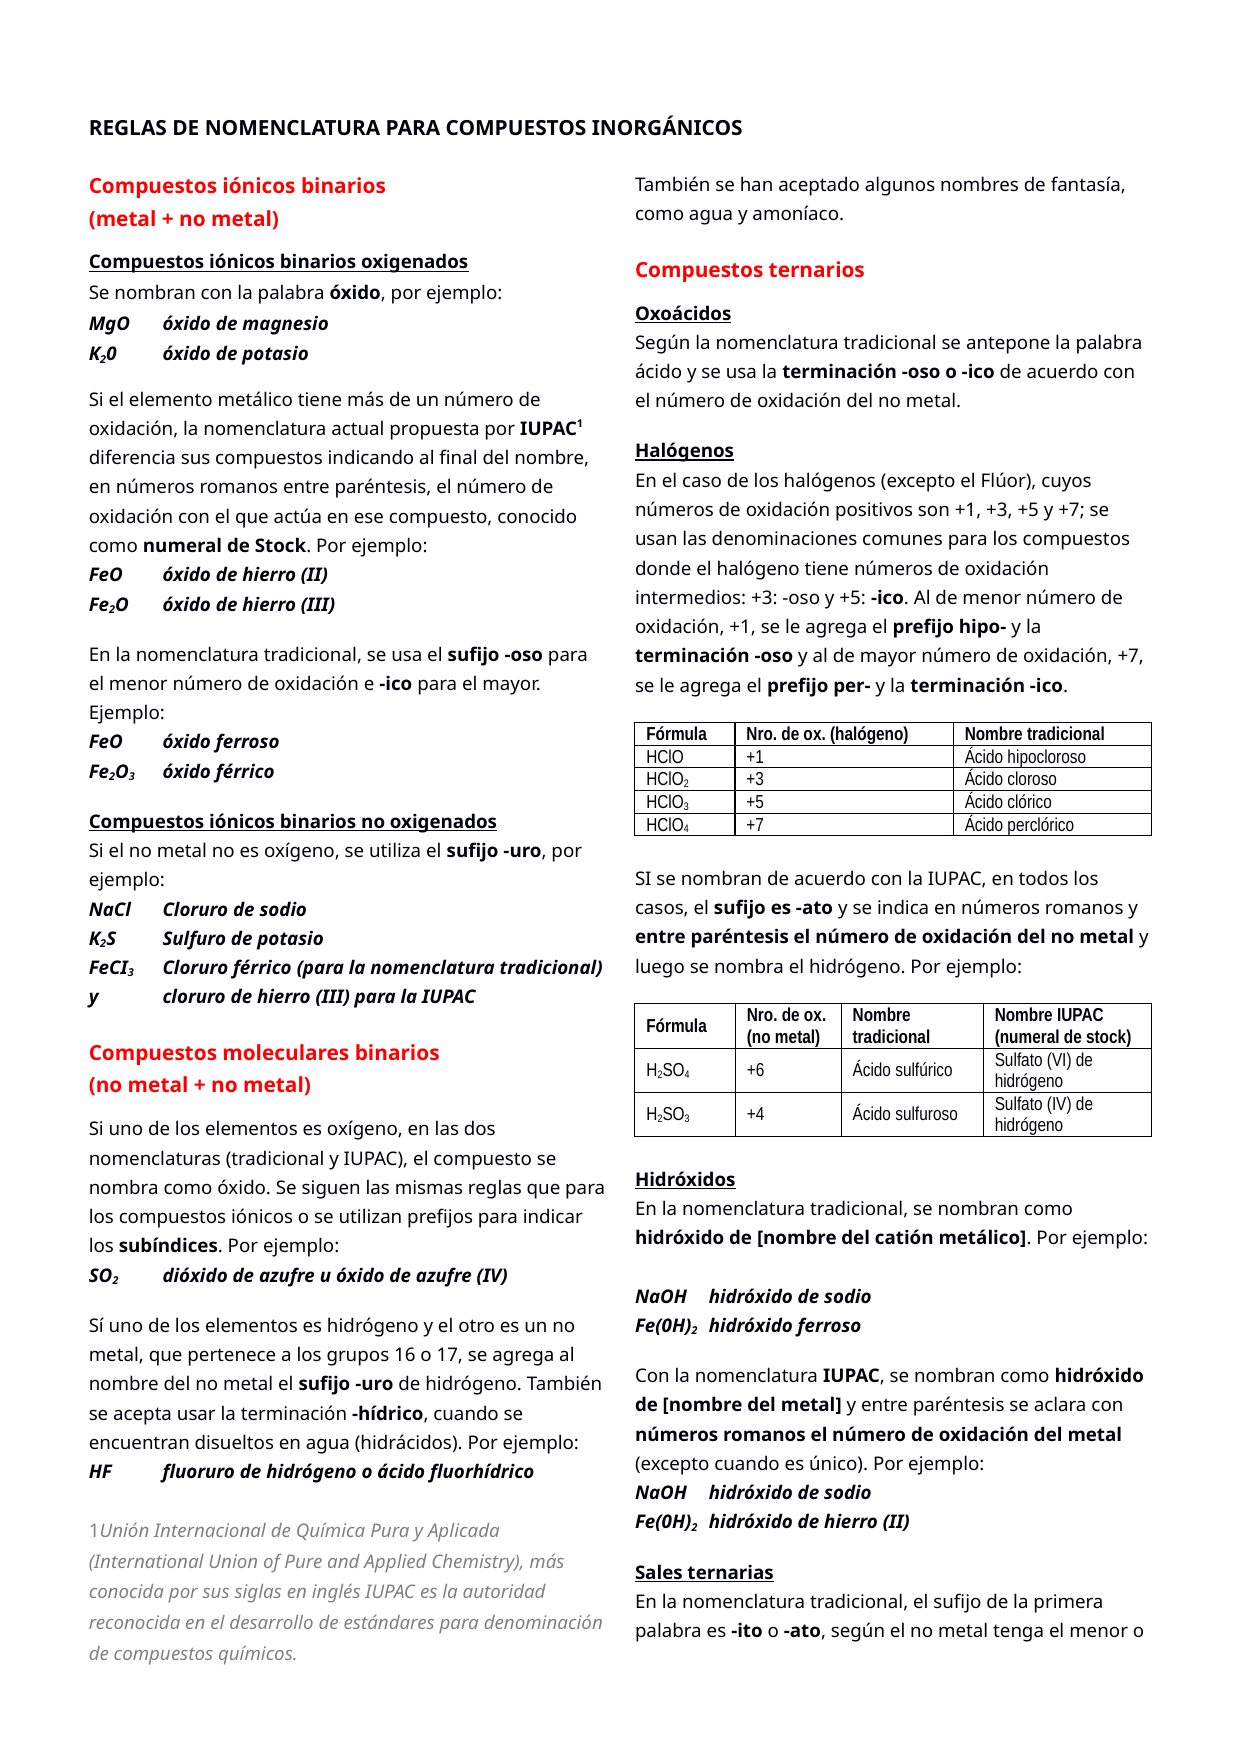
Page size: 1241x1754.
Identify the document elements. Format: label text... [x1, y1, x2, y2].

table_cell Ácido sulfúrico [842, 1049, 983, 1092]
subtitle Compuestos ternarios [635, 255, 1152, 283]
text Compuestos iónicos binarios oxigenados Se nombran con la palabra óxido, por ejemplo: MgO óxido de magnesio K20 óxido de potasio [88, 249, 605, 366]
table_cell Ácido hipocloroso [954, 746, 1151, 767]
table_cell +4 [736, 1093, 841, 1136]
text Compuestos iónicos binarios no oxigenados Si el no metal no es oxígeno, se utiliza el sufijo -uro, por ejemplo: NaCl Cloruro de sodio K2S Sulfuro de potasio FeCI3 Cloruro férrico (para la nomenclatura tradicional) y cloruro de hierro (III) para la IUPAC [88, 808, 605, 1009]
text Hidróxidos En la nomenclatura tradicional, se nombran como hidróxido de [nombre del catión metálico]. Por ejemplo: NaOH hidróxido de sodio Fe(0H)2 hidróxido ferroso [635, 1137, 1152, 1338]
table_header Fórmula [635, 723, 734, 744]
subtitle Compuestos iónicos binarios (metal + no metal) [88, 171, 605, 232]
table_header Fórmula [635, 1004, 735, 1047]
table_cell Ácido cloroso [954, 768, 1151, 790]
table_cell Sulfato (IV) de hidrógeno [984, 1093, 1151, 1136]
table_cell Sulfato (VI) de hidrógeno [984, 1049, 1151, 1092]
table_cell HClO [635, 746, 734, 767]
table_header Nro. de ox. (no metal) [736, 1004, 841, 1047]
text Halógenos En el caso de los halógenos (excepto el Flúor), cuyos números de oxidación positivos son +1, +3, +5 y +7; se usan las denominaciones comunes para los compuestos donde el halógeno tiene números de oxidación intermedios: +3: -oso y +5: -ico. Al de menor número de oxidación, +1, se le agrega el prefijo hipo- y la terminación -oso y al de mayor número de oxidación, +7, se le agrega el prefijo per- y la terminación -ico. [635, 438, 1152, 697]
table_cell +1 [736, 746, 953, 767]
text SI se nombran de acuerdo con la IUPAC, en todos los casos, el sufijo es -ato y se indica en números romanos y entre paréntesis el número de oxidación del no metal y luego se nombra el hidrógeno. Por ejemplo: [635, 836, 1152, 979]
table_cell HClO2 [635, 768, 734, 790]
text Con la nomenclatura IUPAC, se nombran como hidróxido de [nombre del metal] y entre paréntesis se aclara con números romanos el número de oxidación del metal (excepto cuando es único). Por ejemplo: NaOH hidróxido de sodio Fe(0H)2 hidróxido de hierro (II) [635, 1362, 1152, 1534]
table_cell HClO4 [635, 814, 734, 835]
text También se han aceptado algunos nombres de fantasía, como agua y amoníaco. [635, 171, 1152, 226]
table_cell +7 [736, 814, 953, 835]
text En la nomenclatura tradicional, se usa el sufijo -oso para el menor número de oxidación e -ico para el mayor. Ejemplo: FeO óxido ferroso Fe2O3 óxido férrico [88, 641, 605, 783]
table_header Nro. de ox. (halógeno) [736, 723, 953, 744]
table_cell H2SO3 [635, 1093, 735, 1136]
table_cell HClO3 [635, 791, 734, 812]
text Si uno de los elementos es oxígeno, en las dos nomenclaturas (tradicional y IUPAC), el compuesto se nombra como óxido. Se siguen las mismas reglas que para los compuestos iónicos o se utilizan prefijos para indicar los subíndices. Por ejemplo: SO2 dióxido de azufre u óxido de azufre (IV) [88, 1116, 605, 1288]
table_header Nombre tradicional [842, 1004, 983, 1047]
text Unión Internacional de Química Pura y Aplicada (International Union of Pure and Applied Chemistry), más conocida por sus siglas en inglés IUPAC es la autoridad reconocida en el desarrollo de estándares para denominación de compuestos químicos. [88, 1517, 605, 1665]
table_cell Ácido perclórico [954, 814, 1151, 835]
text Sí uno de los elementos es hidrógeno y el otro es un no metal, que pertenece a los grupos 16 o 17, se agrega al nombre del no metal el sufijo -uro de hidrógeno. También se acepta usar la terminación -hídrico, cuando se encuentran disueltos en agua (hidrácidos). Por ejemplo: HF fluoruro de hidrógeno o ácido fluorhídrico [88, 1312, 605, 1484]
table_cell Ácido sulfuroso [842, 1093, 983, 1136]
table_cell H2SO4 [635, 1049, 735, 1092]
table_cell +6 [736, 1049, 841, 1092]
table_cell Ácido clórico [954, 791, 1151, 812]
table_cell +5 [736, 791, 953, 812]
text Oxoácidos Según la nomenclatura tradicional se antepone la palabra ácido y se usa la terminación -oso o -ico de acuerdo con el número de oxidación del no metal. [635, 300, 1152, 413]
text Sales ternarias En la nomenclatura tradicional, el sufijo de la primera palabra es -ito o -ato, según el no metal tenga el menor o [635, 1559, 1152, 1643]
text Si el elemento metálico tiene más de un número de oxidación, la nomenclatura actual propuesta por IUPAC diferencia sus compuestos indicando al final del nombre, en números romanos entre paréntesis, el número de oxidación con el que actúa en ese compuesto, conocido como numeral de Stock. Por ejemplo: FeO óxido de hierro (II) Fe2O óxido de hierro (III) [88, 386, 605, 616]
subtitle REGLAS DE NOMENCLATURA PARA COMPUESTOS INORGÁNICOS [88, 113, 1152, 142]
table_cell +3 [736, 768, 953, 790]
subtitle Compuestos moleculares binarios (no metal + no metal) [88, 1038, 605, 1099]
table_header Nombre IUPAC (numeral de stock) [984, 1004, 1151, 1047]
table_header Nombre tradicional [954, 723, 1151, 744]
